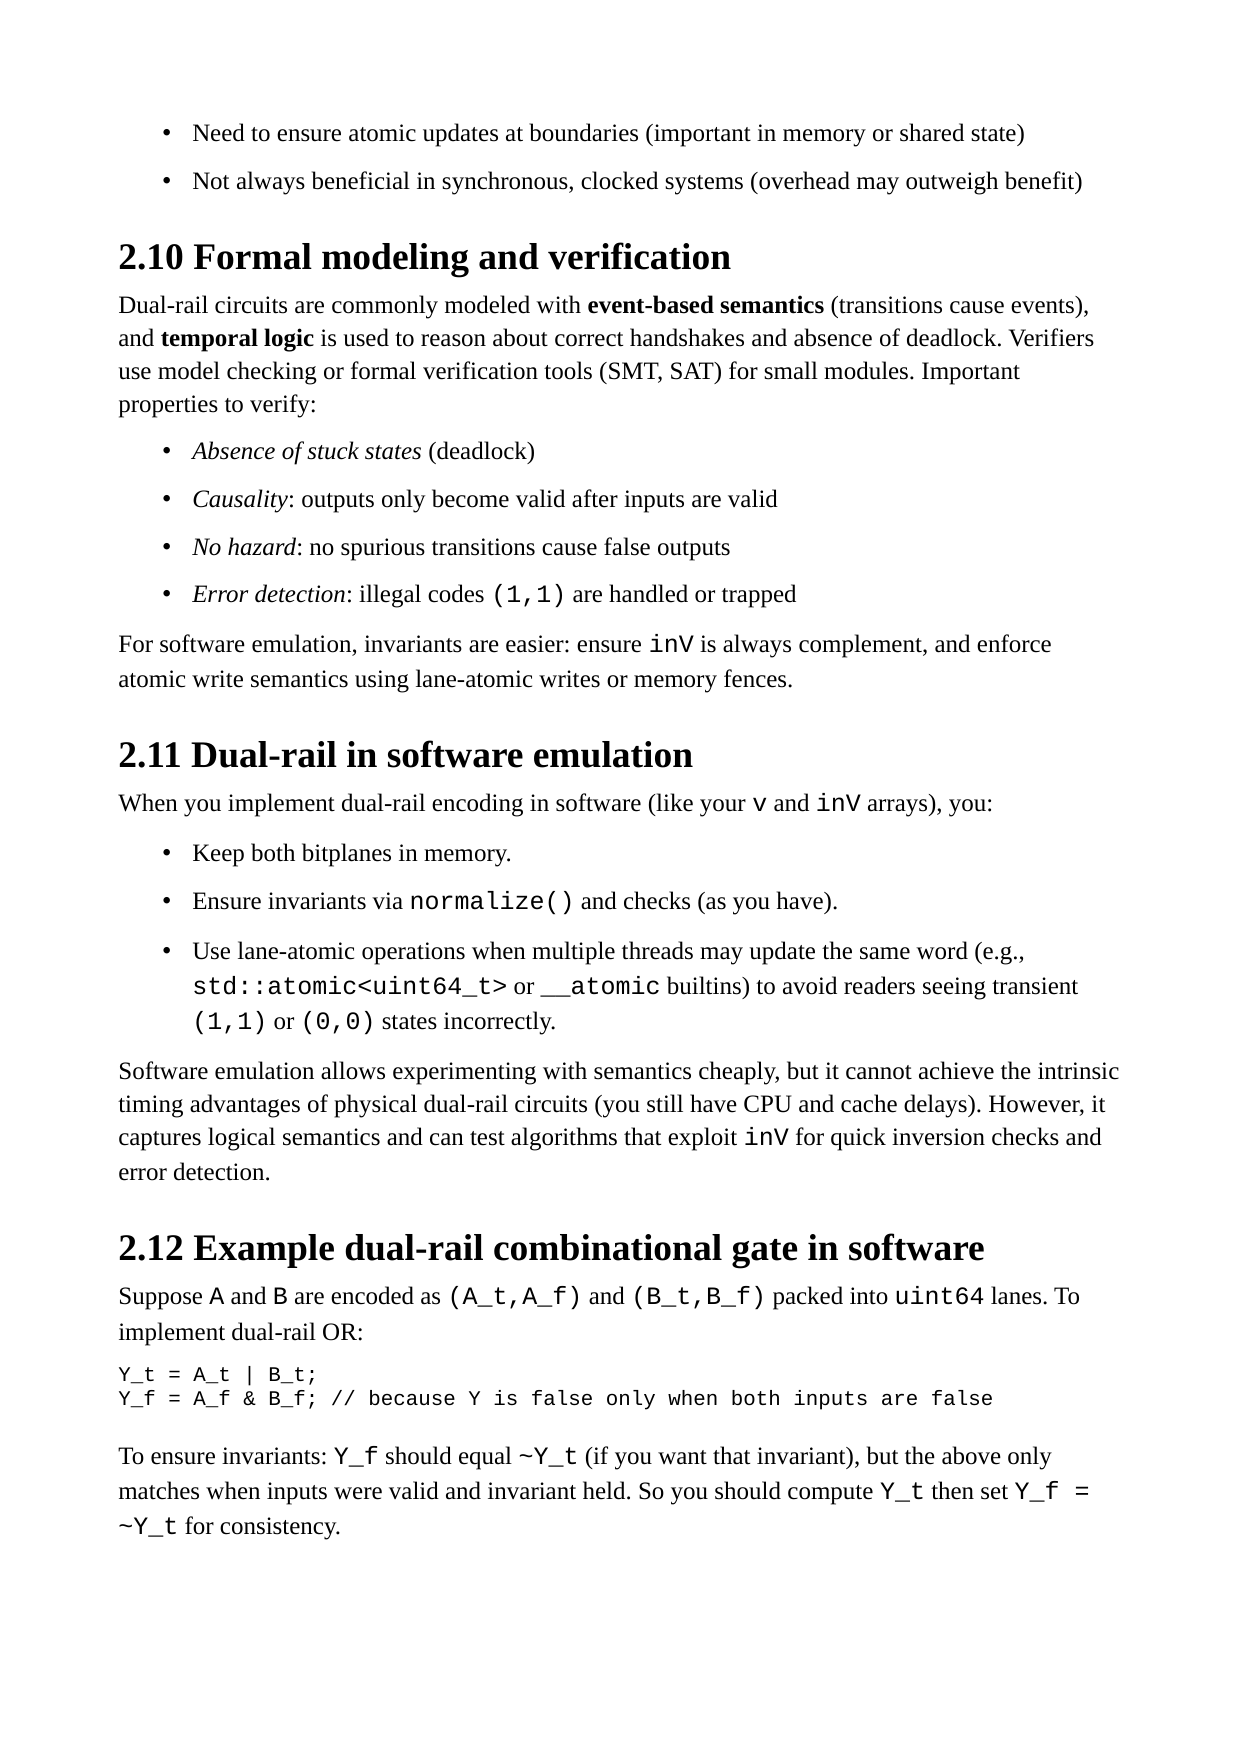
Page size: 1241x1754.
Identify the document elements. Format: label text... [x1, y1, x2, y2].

list Absence of stuck states (deadlock) [162, 436, 1122, 465]
list Not always beneficial in synchronous, clocked systems (overhead may outweigh benefit) [162, 166, 1122, 194]
list Causality: outputs only become valid after inputs are valid [162, 484, 1122, 513]
text For software emulation, invariants are easier: ensure inV is always complement, and enforce atomic write semantics using lane-atomic writes or memory fences. [118, 629, 1122, 693]
list Ensure invariants via normalize() and checks (as you have). [162, 886, 1122, 917]
text Software emulation allows experimenting with semantics cheaply, but it cannot achieve the intrinsic timing advantages of physical dual-rail circuits (you still have CPU and cache delays). However, it captures logical semantics and can test algorithms that exploit inV for quick inversion checks and error detection. [118, 1056, 1122, 1186]
subtitle 2.11 Dual-rail in software emulation [118, 733, 1122, 776]
list Use lane-atomic operations when multiple threads may update the same word (e.g., std::atomic<uint64_t> or __atomic builtins) to avoid readers seeing transient (1,1) or (0,0) states incorrectly. [162, 936, 1122, 1037]
text Y_t = A_t | B_t; [118, 1364, 1122, 1388]
subtitle 2.10 Formal modeling and verification [118, 234, 1122, 277]
list Keep both bitplanes in memory. [162, 838, 1122, 867]
text To ensure invariants: Y_f should equal ~Y_t (if you want that invariant), but the above only matches when inputs were valid and invariant held. So you should compute Y_t then set Y_f = ~Y_t for consistency. [118, 1441, 1122, 1542]
text When you implement dual-rail encoding in software (like your v and inV arrays), you: [118, 788, 1122, 819]
list Need to ensure atomic updates at boundaries (important in memory or shared state) [162, 118, 1122, 147]
text Y_f = A_f & B_f; // because Y is false only when both inputs are false [118, 1388, 1122, 1411]
list No hazard: no spurious transitions cause false outputs [162, 532, 1122, 560]
text Suppose A and B are encoded as (A_t,A_f) and (B_t,B_f) packed into uint64 lanes. To implement dual-rail OR: [118, 1281, 1122, 1345]
list Error detection: illegal codes (1,1) are handled or trapped [162, 579, 1122, 610]
subtitle 2.12 Example dual-rail combinational gate in software [118, 1226, 1122, 1269]
text Dual-rail circuits are commonly modeled with event-based semantics (transitions cause events), and temporal logic is used to reason about correct handshakes and absence of deadlock. Verifiers use model checking or formal verification tools (SMT, SAT) for small modules. Important properties to verify: [118, 290, 1122, 418]
